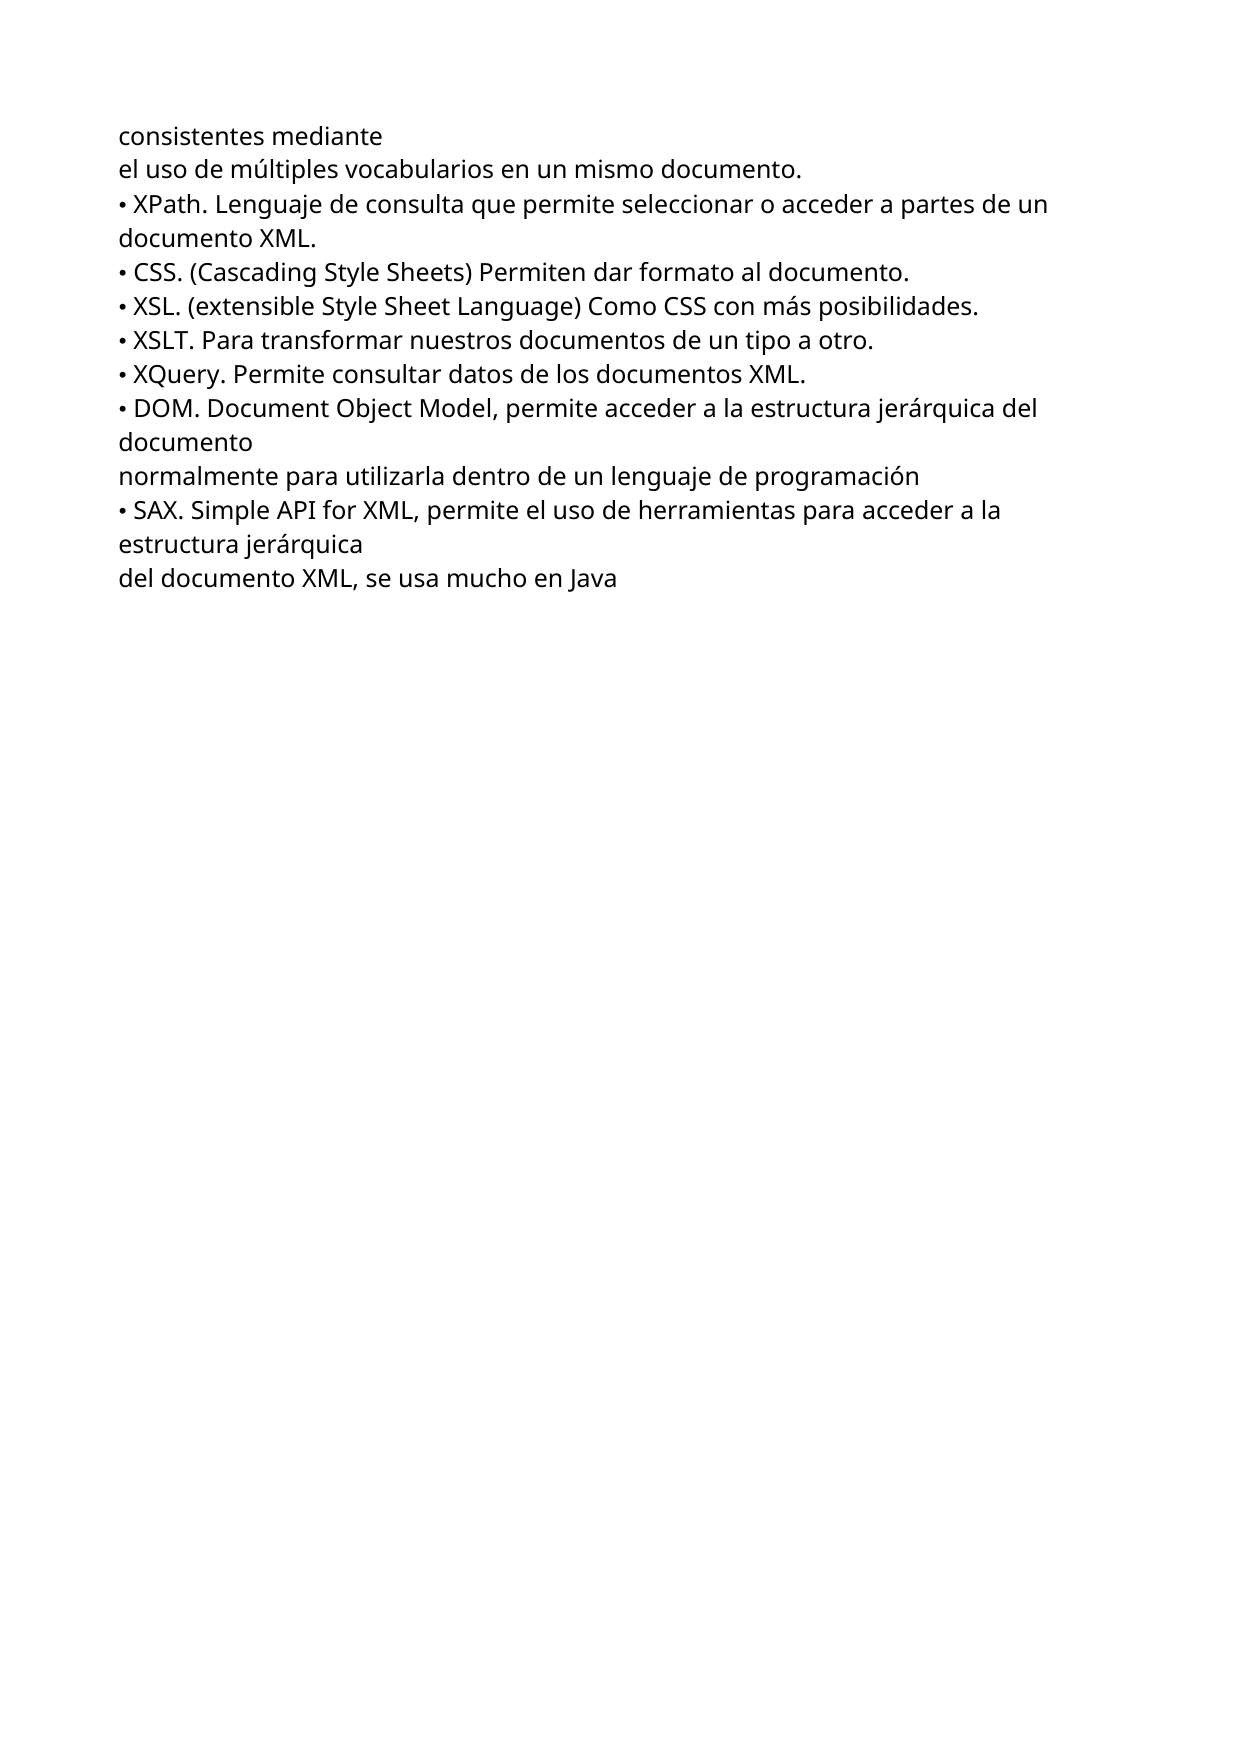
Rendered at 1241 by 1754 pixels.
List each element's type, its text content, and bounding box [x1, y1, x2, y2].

text consistentes mediante el uso de múltiples vocabularios en un mismo documento. • XPath. Lenguaje de consulta que permite seleccionar o acceder a partes de un documento XML. • CSS. (Cascading Style Sheets) Permiten dar formato al documento. • XSL. (extensible Style Sheet Language) Como CSS con más posibilidades. • XSLT. Para transformar nuestros documentos de un tipo a otro. • XQuery. Permite consultar datos de los documentos XML. • DOM. Document Object Model, permite acceder a la estructura jerárquica del documento normalmente para utilizarla dentro de un lenguaje de programación • SAX. Simple API for XML, permite el uso de herramientas para acceder a la estructura jerárquica del documento XML, se usa mucho en Java [118, 118, 1122, 595]
